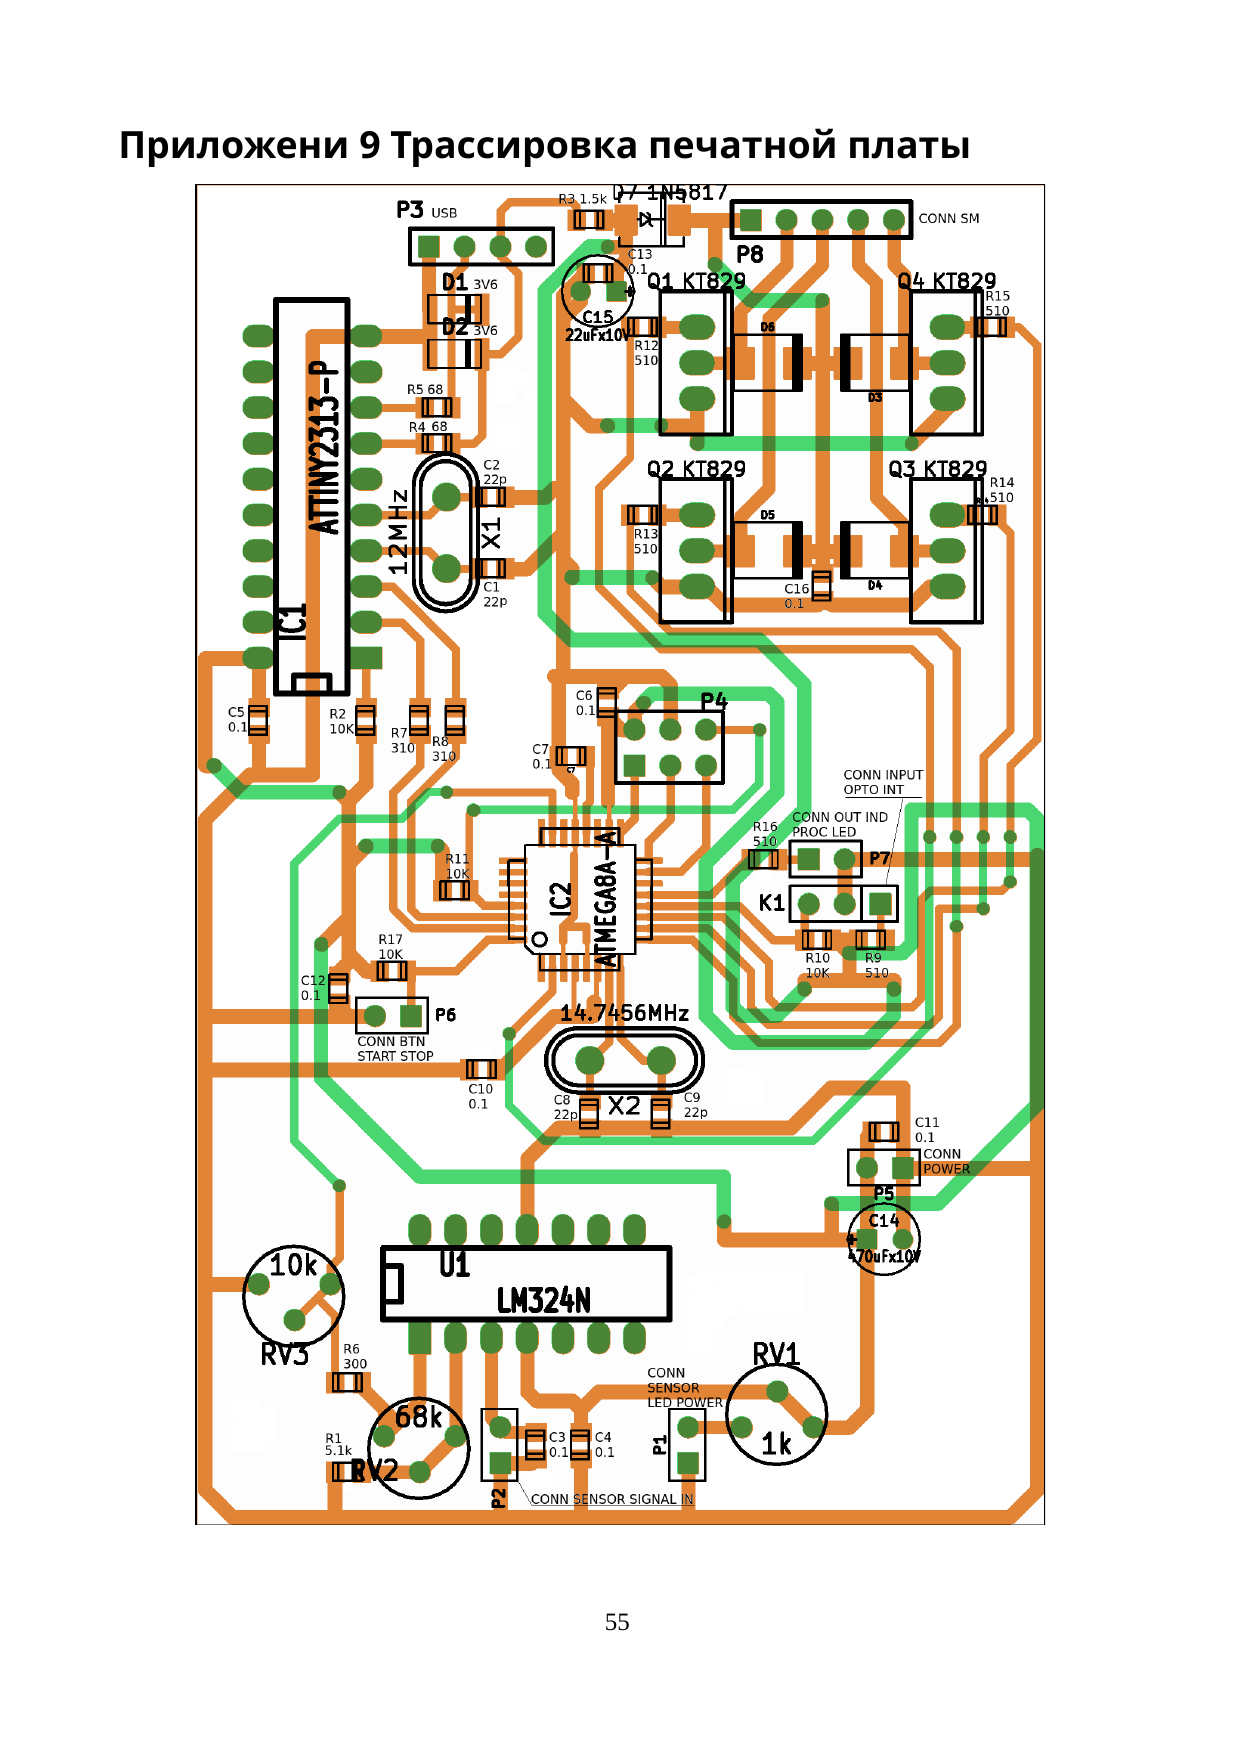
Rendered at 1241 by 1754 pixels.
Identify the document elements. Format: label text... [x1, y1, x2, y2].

text Приложени 9 Трассировка печатной платы [118, 118, 1122, 169]
picture [195, 184, 1045, 1525]
